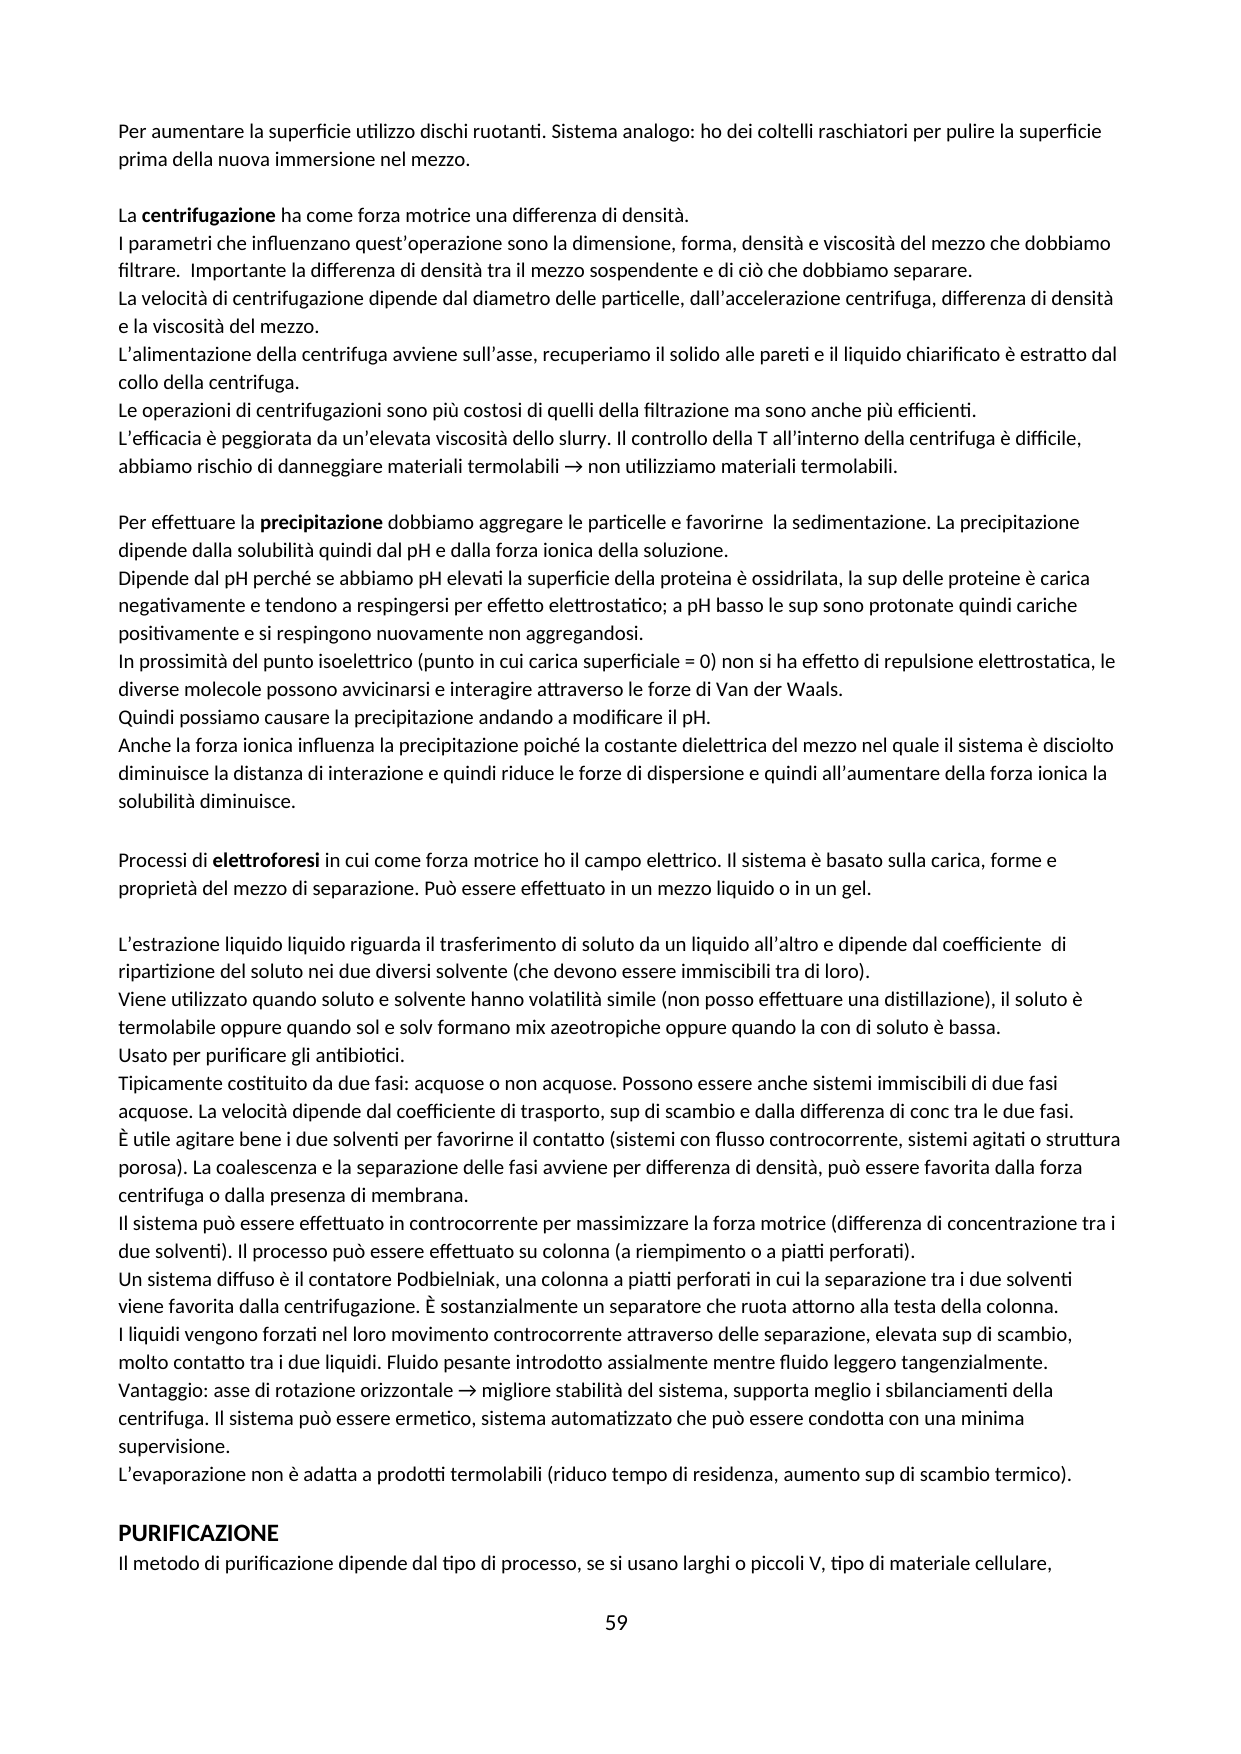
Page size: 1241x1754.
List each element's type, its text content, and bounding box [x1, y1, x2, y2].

text Processi di elettroforesi in cui come forza motrice ho il campo elettrico. Il sistema è basato sulla carica, forme e proprietà del mezzo di separazione. Può essere effettuato in un mezzo liquido o in un gel. L’estrazione liquido liquido riguarda il trasferimento di soluto da un liquido all’altro e dipende dal coefficiente di ripartizione del soluto nei due diversi solvente (che devono essere immiscibili tra di loro). Viene utilizzato quando soluto e solvente hanno volatilità simile (non posso effettuare una distillazione), il soluto è termolabile oppure quando sol e solv formano mix azeotropiche oppure quando la con di soluto è bassa. Usato per purificare gli antibiotici. Tipicamente costituito da due fasi: acquose o non acquose. Possono essere anche sistemi immiscibili di due fasi acquose. La velocità dipende dal coefficiente di trasporto, sup di scambio e dalla differenza di conc tra le due fasi. È utile agitare bene i due solventi per favorirne il contatto (sistemi con flusso controcorrente, sistemi agitati o struttura porosa). La coalescenza e la separazione delle fasi avviene per differenza di densità, può essere favorita dalla forza centrifuga o dalla presenza di membrana. Il sistema può essere effettuato in controcorrente per massimizzare la forza motrice (differenza di concentrazione tra i due solventi). Il processo può essere effettuato su colonna (a riempimento o a piatti perforati). Un sistema diffuso è il contatore Podbielniak, una colonna a piatti perforati in cui la separazione tra i due solventi viene favorita dalla centrifugazione. È sostanzialmente un separatore che ruota attorno alla testa della colonna. I liquidi vengono forzati nel loro movimento controcorrente attraverso delle separazione, elevata sup di scambio, molto contatto tra i due liquidi. Fluido pesante introdotto assialmente mentre fluido leggero tangenzialmente. Vantaggio: asse di rotazione orizzontale → migliore stabilità del sistema, supporta meglio i sbilanciamenti della centrifuga. Il sistema può essere ermetico, sistema automatizzato che può essere condotta con una minima supervisione. L’evaporazione non è adatta a prodotti termolabili (riduco tempo di residenza, aumento sup di scambio termico). PURIFICAZIONE Il metodo di purificazione dipende dal tipo di processo, se si usano larghi o piccoli V, tipo di materiale cellulare, [118, 847, 1124, 1576]
text Per aumentare la superficie utilizzo dischi ruotanti. Sistema analogo: ho dei coltelli raschiatori per pulire la superficie prima della nuova immersione nel mezzo. La centrifugazione ha come forza motrice una differenza di densità. I parametri che influenzano quest’operazione sono la dimensione, forma, densità e viscosità del mezzo che dobbiamo filtrare. Importante la differenza di densità tra il mezzo sospendente e di ciò che dobbiamo separare. La velocità di centrifugazione dipende dal diametro delle particelle, dall’accelerazione centrifuga, differenza di densità e la viscosità del mezzo. L’alimentazione della centrifuga avviene sull’asse, recuperiamo il solido alle pareti e il liquido chiarificato è estratto dal collo della centrifuga. Le operazioni di centrifugazioni sono più costosi di quelli della filtrazione ma sono anche più efficienti. L’efficacia è peggiorata da un’elevata viscosità dello slurry. Il controllo della T all’interno della centrifuga è difficile, abbiamo rischio di danneggiare materiali termolabili → non utilizziamo materiali termolabili. Per effettuare la precipitazione dobbiamo aggregare le particelle e favorirne la sedimentazione. La precipitazione dipende dalla solubilità quindi dal pH e dalla forza ionica della soluzione. Dipende dal pH perché se abbiamo pH elevati la superficie della proteina è ossidrilata, la sup delle proteine è carica negativamente e tendono a respingersi per effetto elettrostatico; a pH basso le sup sono protonate quindi cariche positivamente e si respingono nuovamente non aggregandosi. In prossimità del punto isoelettrico (punto in cui carica superficiale = 0) non si ha effetto di repulsione elettrostatica, le diverse molecole possono avvicinarsi e interagire attraverso le forze di Van der Waals. Quindi possiamo causare la precipitazione andando a modificare il pH. Anche la forza ionica influenza la precipitazione poiché la costante dielettrica del mezzo nel quale il sistema è disciolto diminuisce la distanza di interazione e quindi riduce le forze di dispersione e quindi all’aumentare della forza ionica la solubilità diminuisce. [118, 118, 1124, 844]
